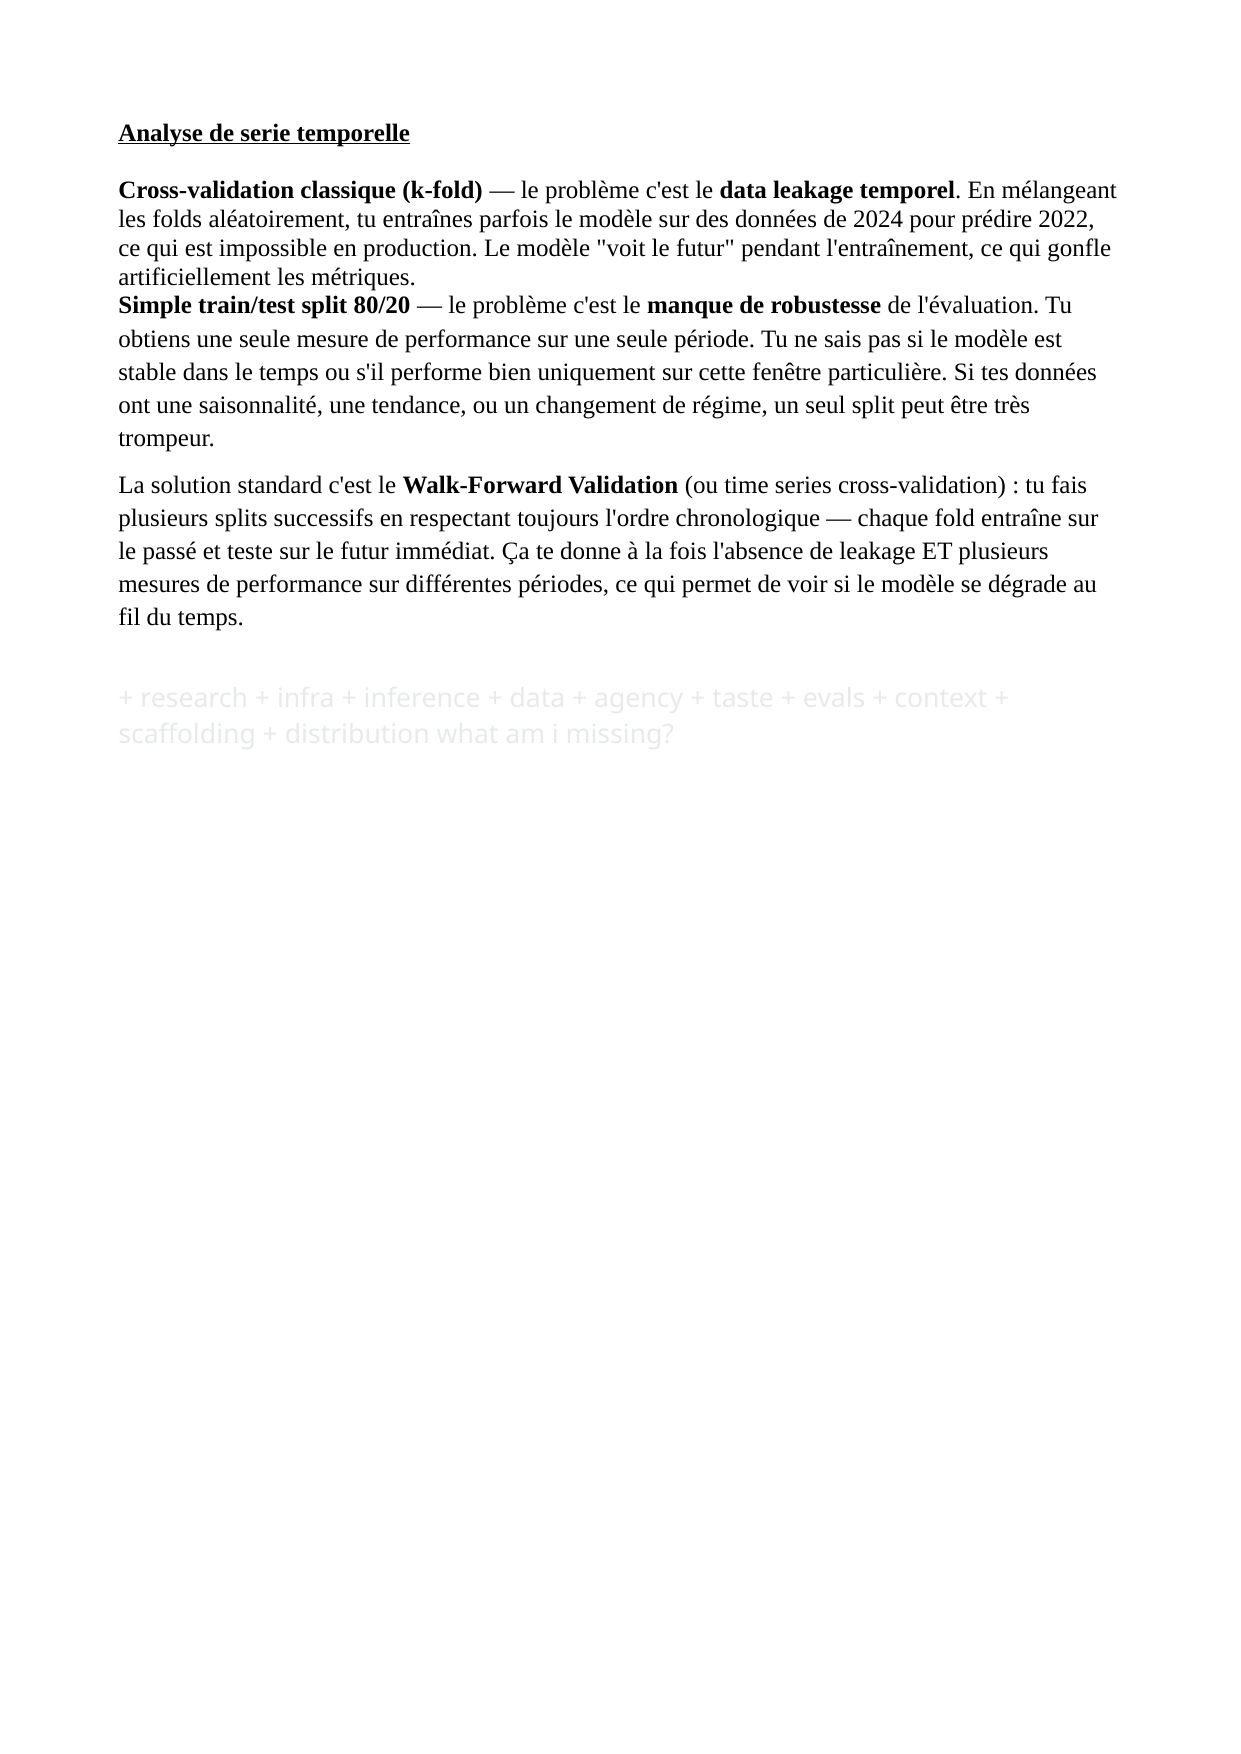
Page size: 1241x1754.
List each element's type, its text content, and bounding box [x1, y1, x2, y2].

text + research + infra + inference + data + agency + taste + evals + context + scaffolding + distribution what am i missing? [118, 650, 1122, 751]
text Cross-validation classique (k-fold) — le problème c'est le data leakage temporel. En mélangeant les folds aléatoirement, tu entraînes parfois le modèle sur des données de 2024 pour prédire 2022, ce qui est impossible en production. Le modèle "voit le futur" pendant l'entraînement, ce qui gonfle artificiellement les métriques. [118, 147, 1122, 291]
text Analyse de serie temporelle [118, 118, 1122, 147]
text Simple train/test split 80/20 — le problème c'est le manque de robustesse de l'évaluation. Tu obtiens une seule mesure de performance sur une seule période. Tu ne sais pas si le modèle est stable dans le temps ou s'il performe bien uniquement sur cette fenêtre particulière. Si tes données ont une saisonnalité, une tendance, ou un changement de régime, un seul split peut être très trompeur. [118, 291, 1122, 451]
text La solution standard c'est le Walk-Forward Validation (ou time series cross-validation) : tu fais plusieurs splits successifs en respectant toujours l'ordre chronologique — chaque fold entraîne sur le passé et teste sur le futur immédiat. Ça te donne à la fois l'absence de leakage ET plusieurs mesures de performance sur différentes périodes, ce qui permet de voir si le modèle se dégrade au fil du temps. [118, 470, 1122, 631]
